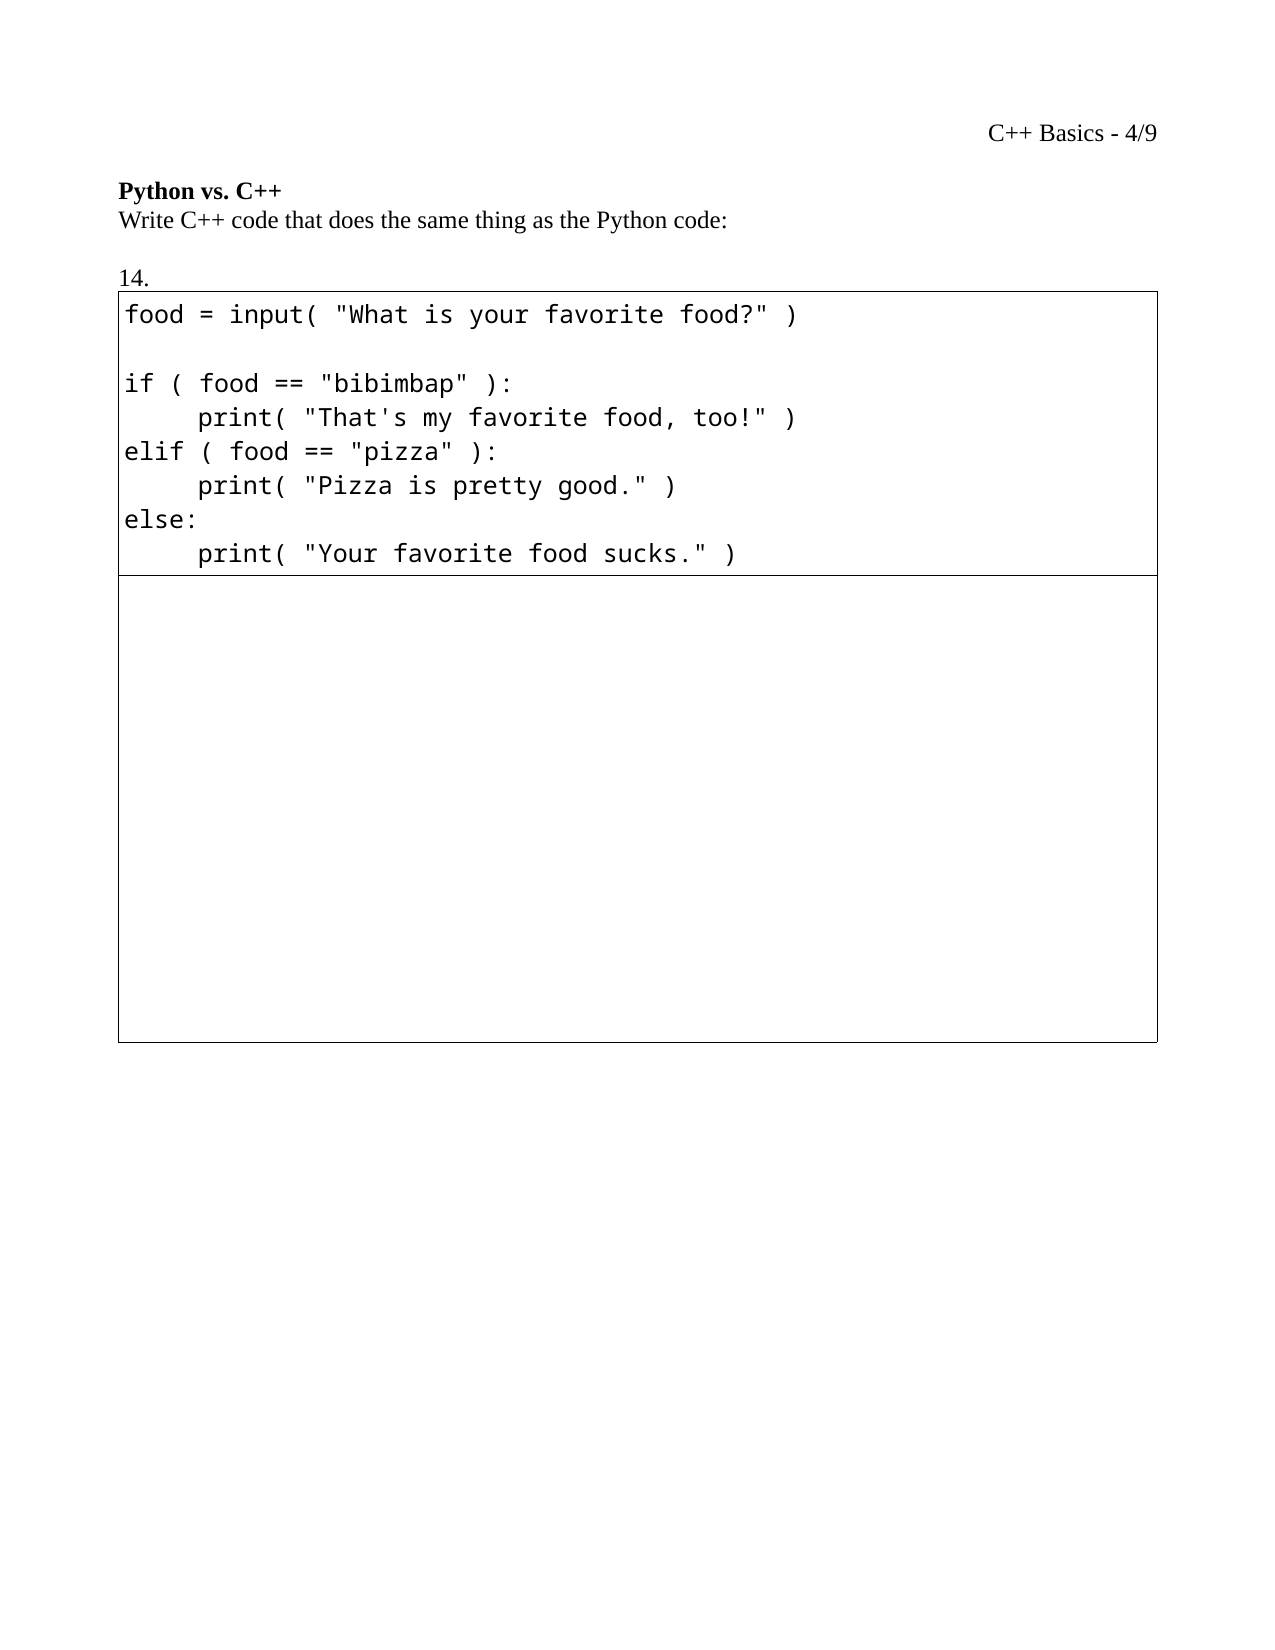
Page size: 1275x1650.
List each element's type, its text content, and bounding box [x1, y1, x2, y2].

text Python vs. C++ [118, 176, 1157, 205]
text 14. [118, 263, 1157, 291]
text Write C++ code that does the same thing as the Python code: [118, 205, 1157, 234]
table_header food = input( "What is your favorite food?" ) if ( food == "bibimbap" ): print( "That's my favorite food, too!" ) elif ( food == "pizza" ): print( "Pizza is pretty good." ) else: print( "Your favorite food sucks." ) [119, 292, 1157, 575]
table_cell [119, 576, 1157, 1042]
